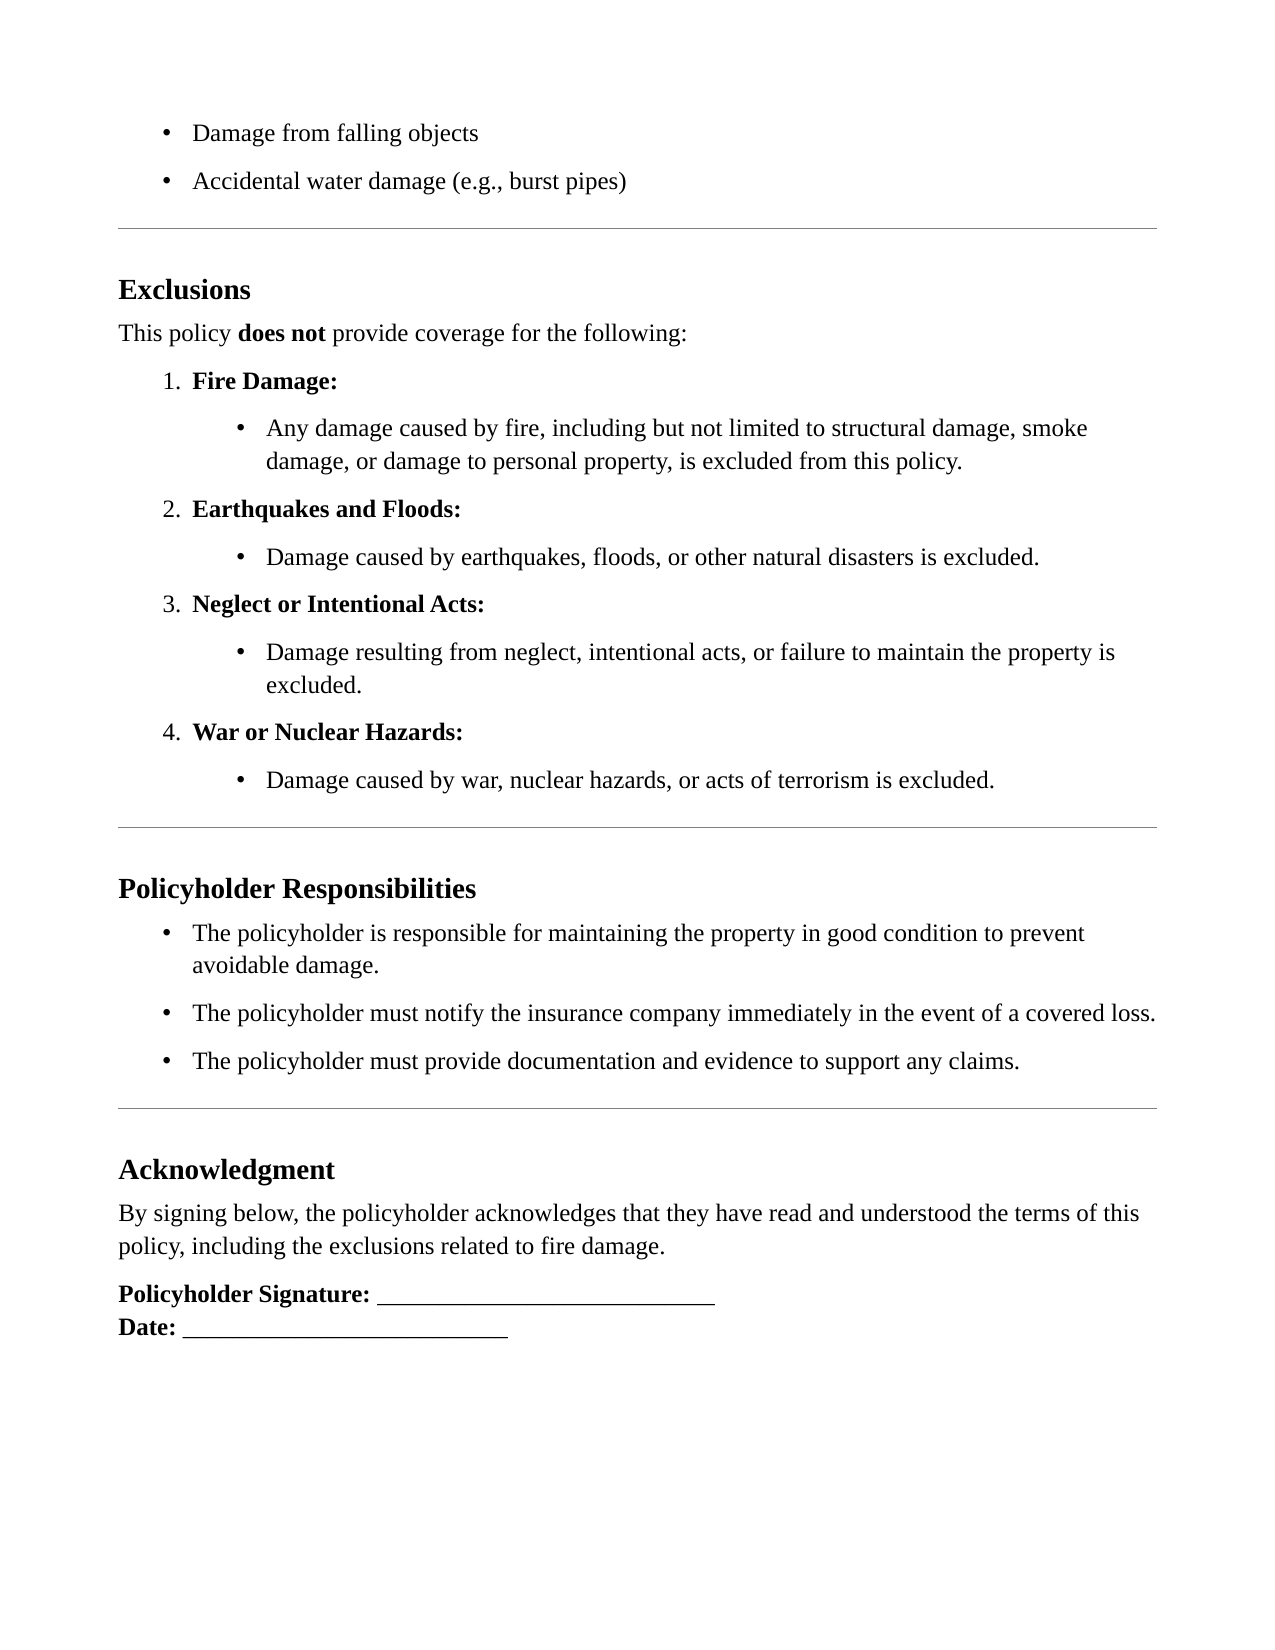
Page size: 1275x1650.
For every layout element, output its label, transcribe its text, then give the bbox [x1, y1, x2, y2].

list Neglect or Intentional Acts: [162, 589, 1157, 618]
list Damage from falling objects [162, 118, 1157, 147]
list The policyholder must provide documentation and evidence to support any claims. [162, 1046, 1157, 1074]
list The policyholder is responsible for maintaining the property in good condition to prevent avoidable damage. [162, 918, 1157, 979]
text Policyholder Signature: ___________________________ Date: __________________________ [118, 1279, 1157, 1341]
list War or Nuclear Hazards: [162, 717, 1157, 746]
text By signing below, the policyholder acknowledges that they have read and understood the terms of this policy, including the exclusions related to fire damage. [118, 1198, 1157, 1260]
subtitle Acknowledgment [118, 1152, 1157, 1186]
subtitle Policyholder Responsibilities [118, 872, 1157, 905]
list Damage resulting from neglect, intentional acts, or failure to maintain the property is excluded. [236, 637, 1157, 699]
list Damage caused by war, nuclear hazards, or acts of terrorism is excluded. [236, 765, 1157, 794]
list Damage caused by earthquakes, floods, or other natural disasters is excluded. [236, 542, 1157, 570]
list Accidental water damage (e.g., burst pipes) [162, 166, 1157, 194]
subtitle Exclusions [118, 272, 1157, 306]
list The policyholder must notify the insurance company immediately in the event of a covered loss. [162, 998, 1157, 1027]
list Earthquakes and Floods: [162, 494, 1157, 523]
list Fire Damage: [162, 366, 1157, 394]
list Any damage caused by fire, including but not limited to structural damage, smoke damage, or damage to personal property, is excluded from this policy. [236, 413, 1157, 475]
text This policy does not provide coverage for the following: [118, 318, 1157, 347]
